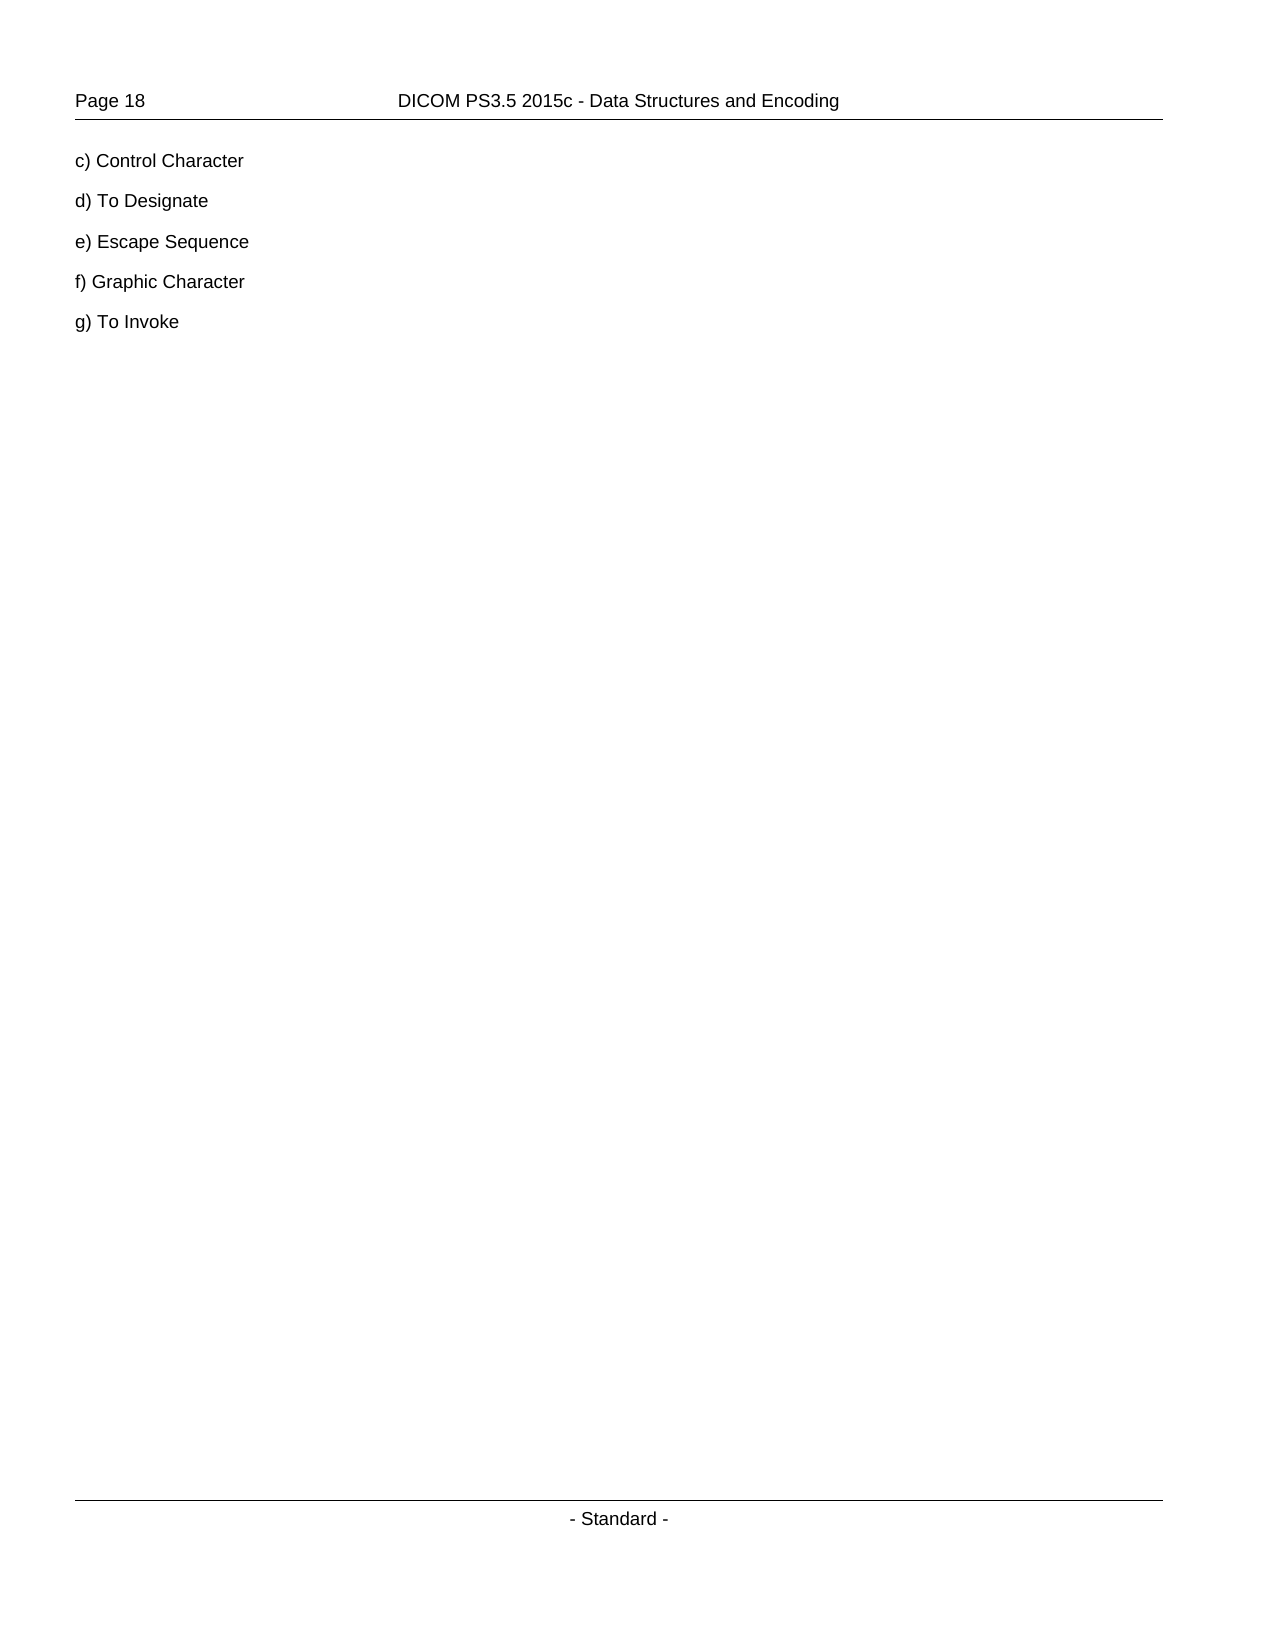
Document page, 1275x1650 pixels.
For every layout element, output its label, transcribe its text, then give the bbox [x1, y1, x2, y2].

text c) Control Character [75, 150, 1162, 172]
text g) To Invoke [75, 311, 1162, 333]
text e) Escape Sequence [75, 231, 1162, 252]
text d) To Designate [75, 190, 1162, 212]
text f) Graphic Character [75, 271, 1162, 292]
